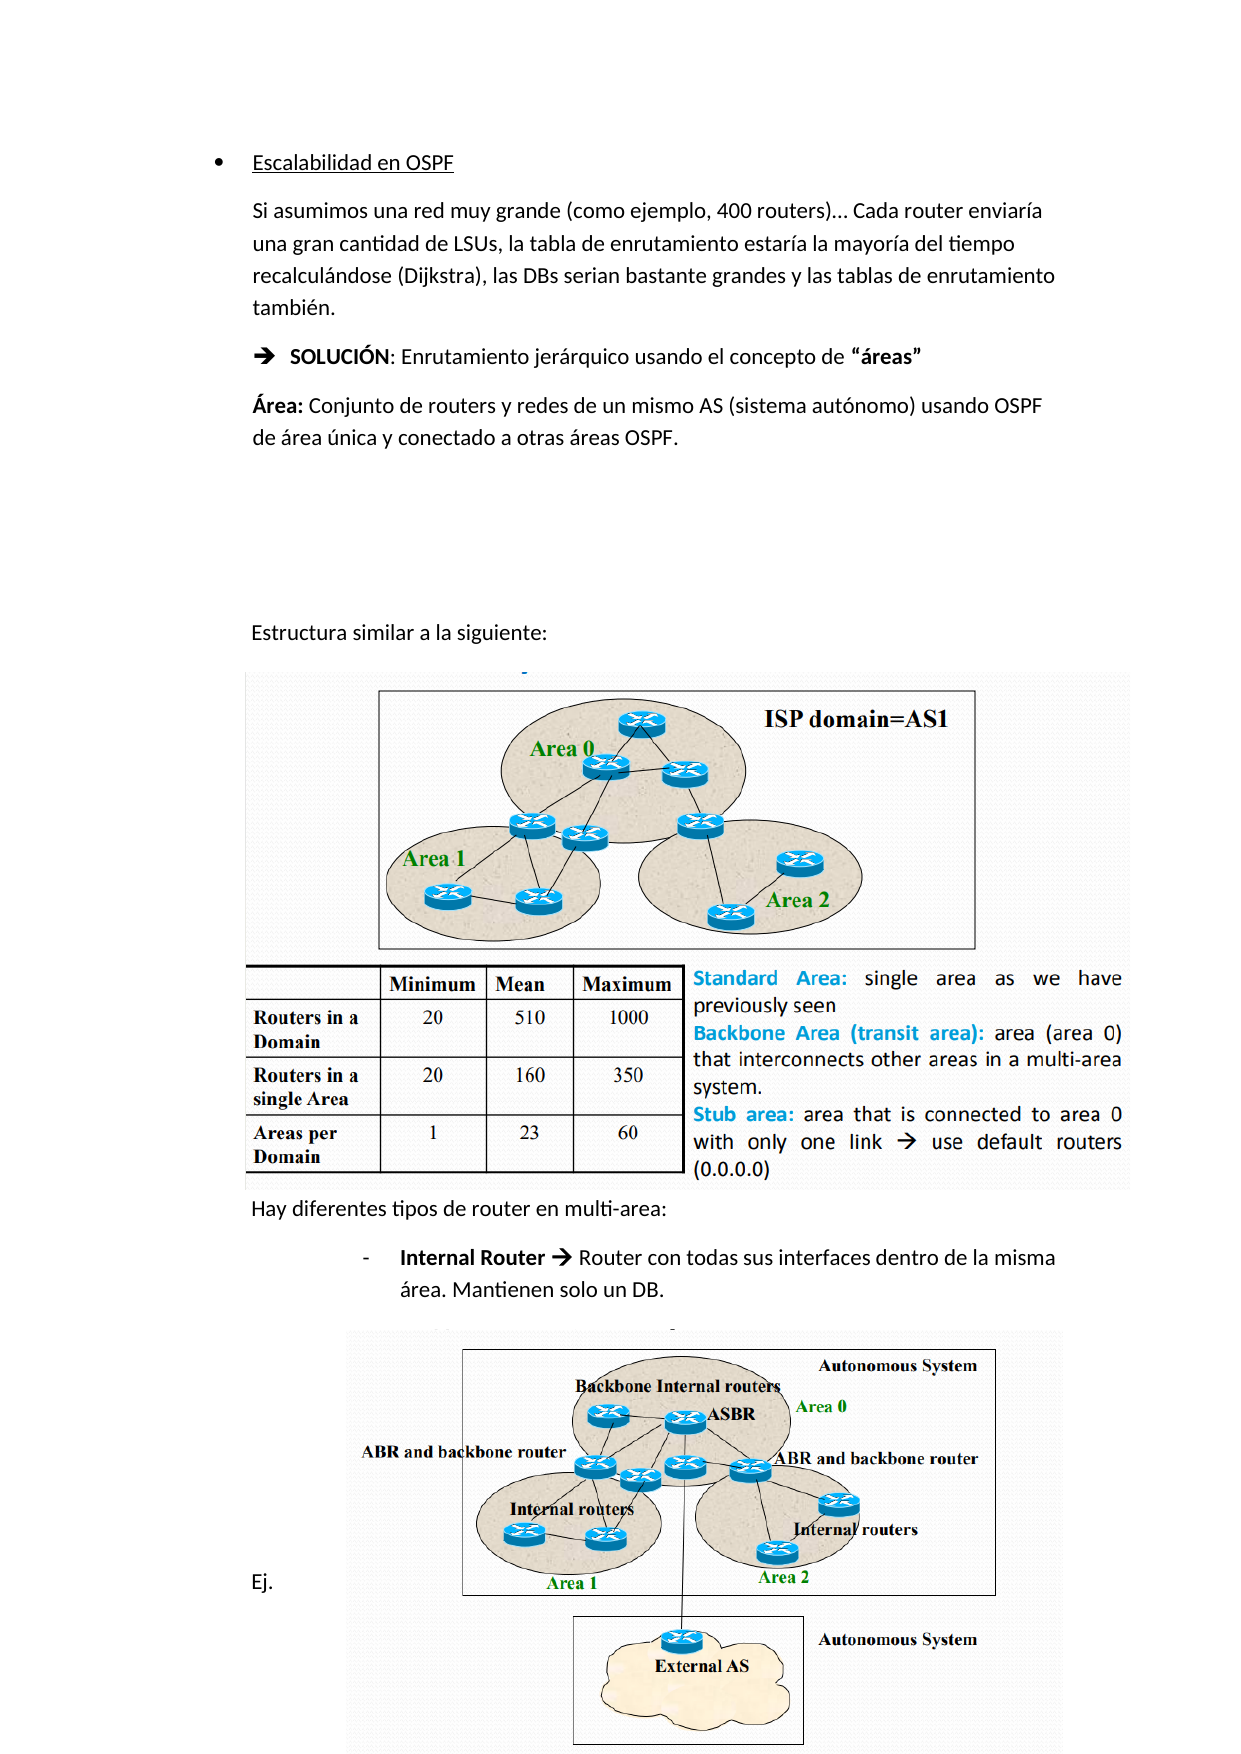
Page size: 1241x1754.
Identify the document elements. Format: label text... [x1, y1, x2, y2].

list SOLUCIÓN: Enrutamiento jerárquico usando el concepto de “áreas” [252, 342, 1063, 370]
list Escalabilidad en OSPF [215, 148, 1063, 176]
list Internal Router  Router con todas sus interfaces dentro de la misma área. Mantienen solo un DB. [362, 1243, 1063, 1303]
list Backbone or transit Router  Routers con todas sus interfaces dentro del Área 0 (backbone area) [362, 1324, 1063, 1330]
text Hay diferentes tipos de router en multi-area: [177, 814, 1063, 1222]
text Área: Conjunto de routers y redes de un mismo AS (sistema autónomo) usando OSPF de área única y conectado a otras áreas OSPF. [252, 391, 1063, 451]
list Si asumimos una red muy grande (como ejemplo, 400 routers)… Cada router enviaría una gran cantidad de LSUs, la tabla de enrutamiento estaría la mayoría del tiempo recalculándose (Dijkstra), las DBs serian bastante grandes y las tablas de enrutamiento también. [252, 196, 1063, 321]
text Ej. [251, 1567, 346, 1595]
text Estructura similar a la siguiente: [177, 618, 1063, 646]
